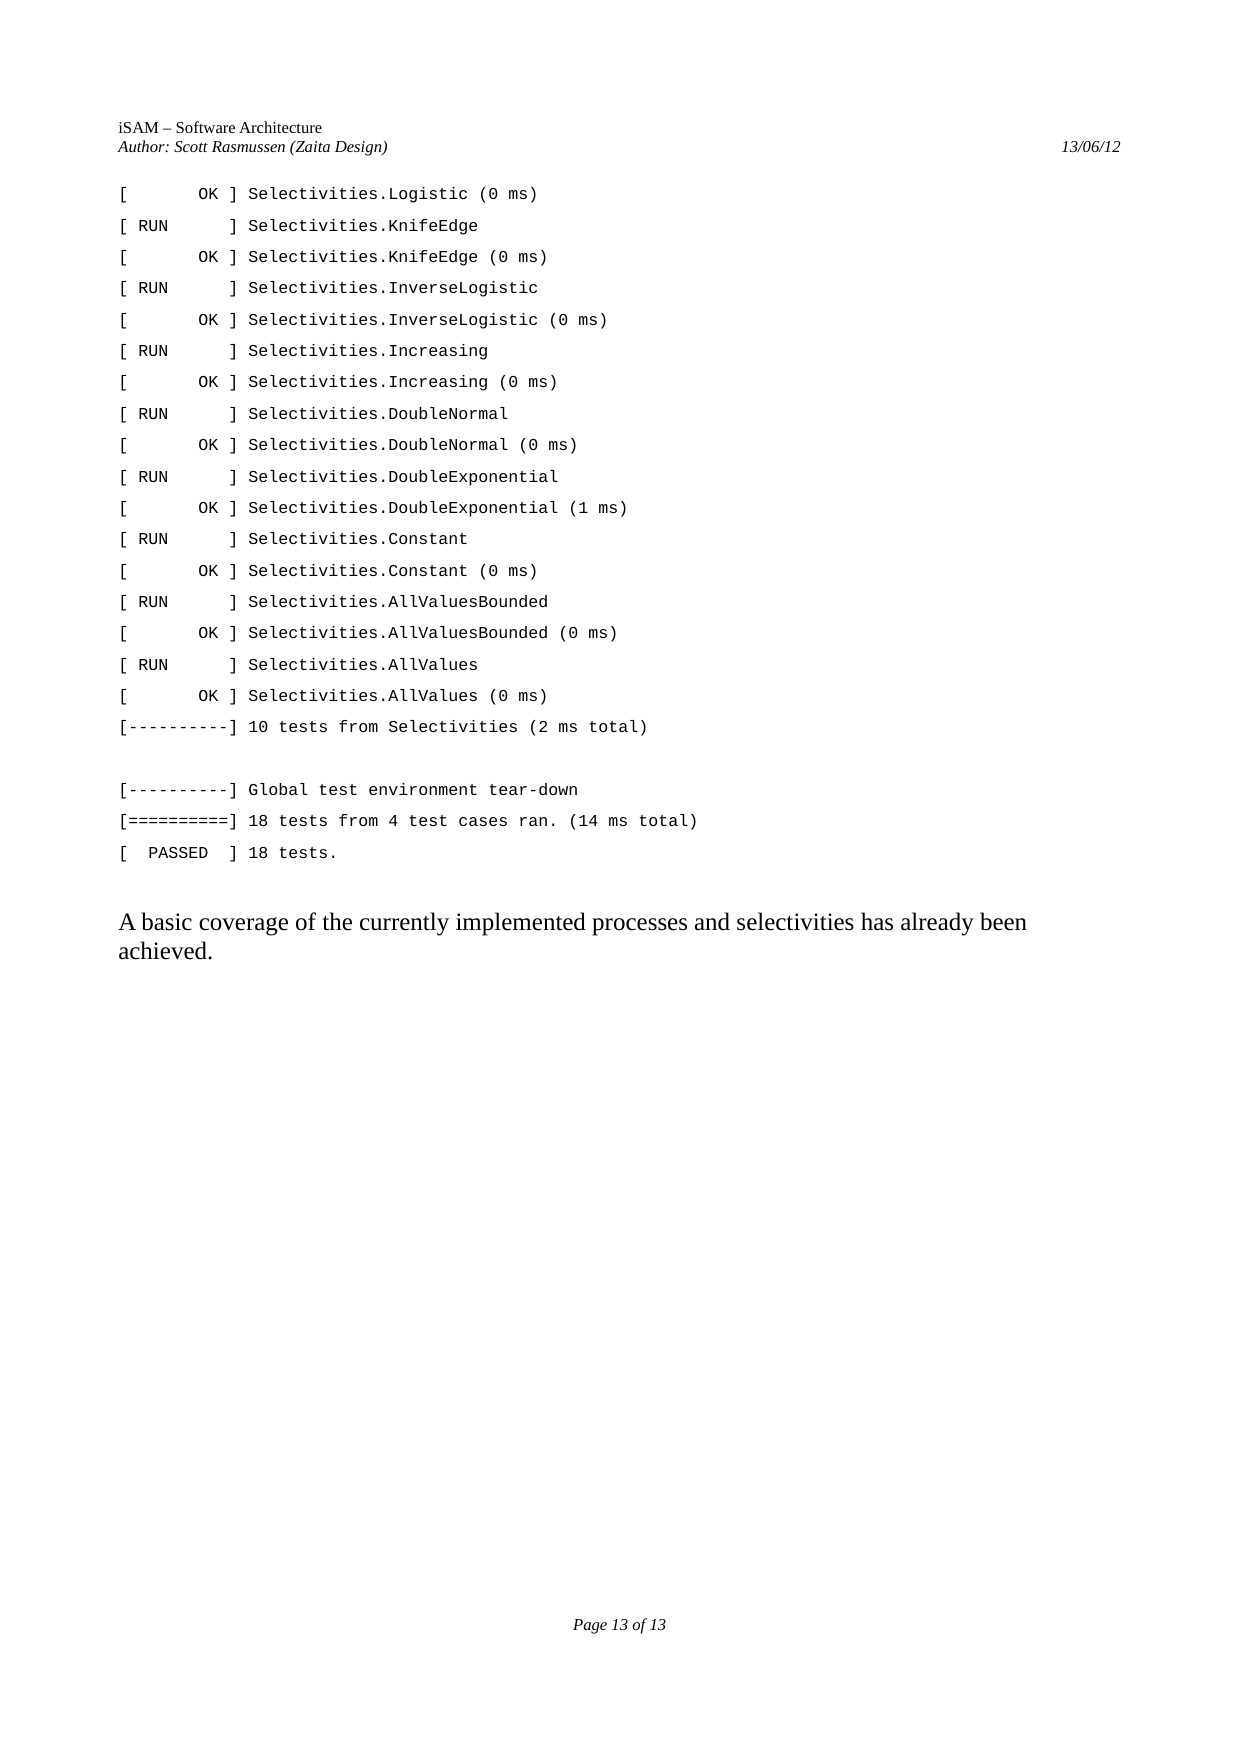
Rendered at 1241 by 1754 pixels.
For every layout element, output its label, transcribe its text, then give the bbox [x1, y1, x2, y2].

text [ RUN ] Selectivities.AllValuesBounded [118, 593, 1122, 612]
text [ OK ] Selectivities.DoubleExponential (1 ms) [118, 499, 1122, 518]
text [ RUN ] Selectivities.AllValues [118, 656, 1122, 675]
text [ OK ] Selectivities.DoubleNormal (0 ms) [118, 437, 1122, 456]
text [ RUN ] Selectivities.DoubleExponential [118, 468, 1122, 487]
text [ OK ] Selectivities.KnifeEdge (0 ms) [118, 249, 1122, 267]
text [----------] 10 tests from Selectivities (2 ms total) [118, 719, 1122, 738]
text [ OK ] Selectivities.InverseLogistic (0 ms) [118, 311, 1122, 330]
text [ PASSED ] 18 tests. [118, 844, 1122, 863]
text [ OK ] Selectivities.Increasing (0 ms) [118, 374, 1122, 393]
text [ RUN ] Selectivities.DoubleNormal [118, 405, 1122, 424]
text [----------] Global test environment tear-down [118, 782, 1122, 801]
text [ RUN ] Selectivities.InverseLogistic [118, 280, 1122, 299]
text [ OK ] Selectivities.AllValuesBounded (0 ms) [118, 625, 1122, 644]
text [ RUN ] Selectivities.KnifeEdge [118, 217, 1122, 236]
text [ OK ] Selectivities.Logistic (0 ms) [118, 186, 1122, 205]
text [ OK ] Selectivities.Constant (0 ms) [118, 562, 1122, 581]
text A basic coverage of the currently implemented processes and selectivities has already been achieved. [118, 907, 1122, 964]
text [==========] 18 tests from 4 test cases ran. (14 ms total) [118, 813, 1122, 832]
text [ RUN ] Selectivities.Constant [118, 531, 1122, 550]
text [ RUN ] Selectivities.Increasing [118, 343, 1122, 362]
text [ OK ] Selectivities.AllValues (0 ms) [118, 688, 1122, 706]
